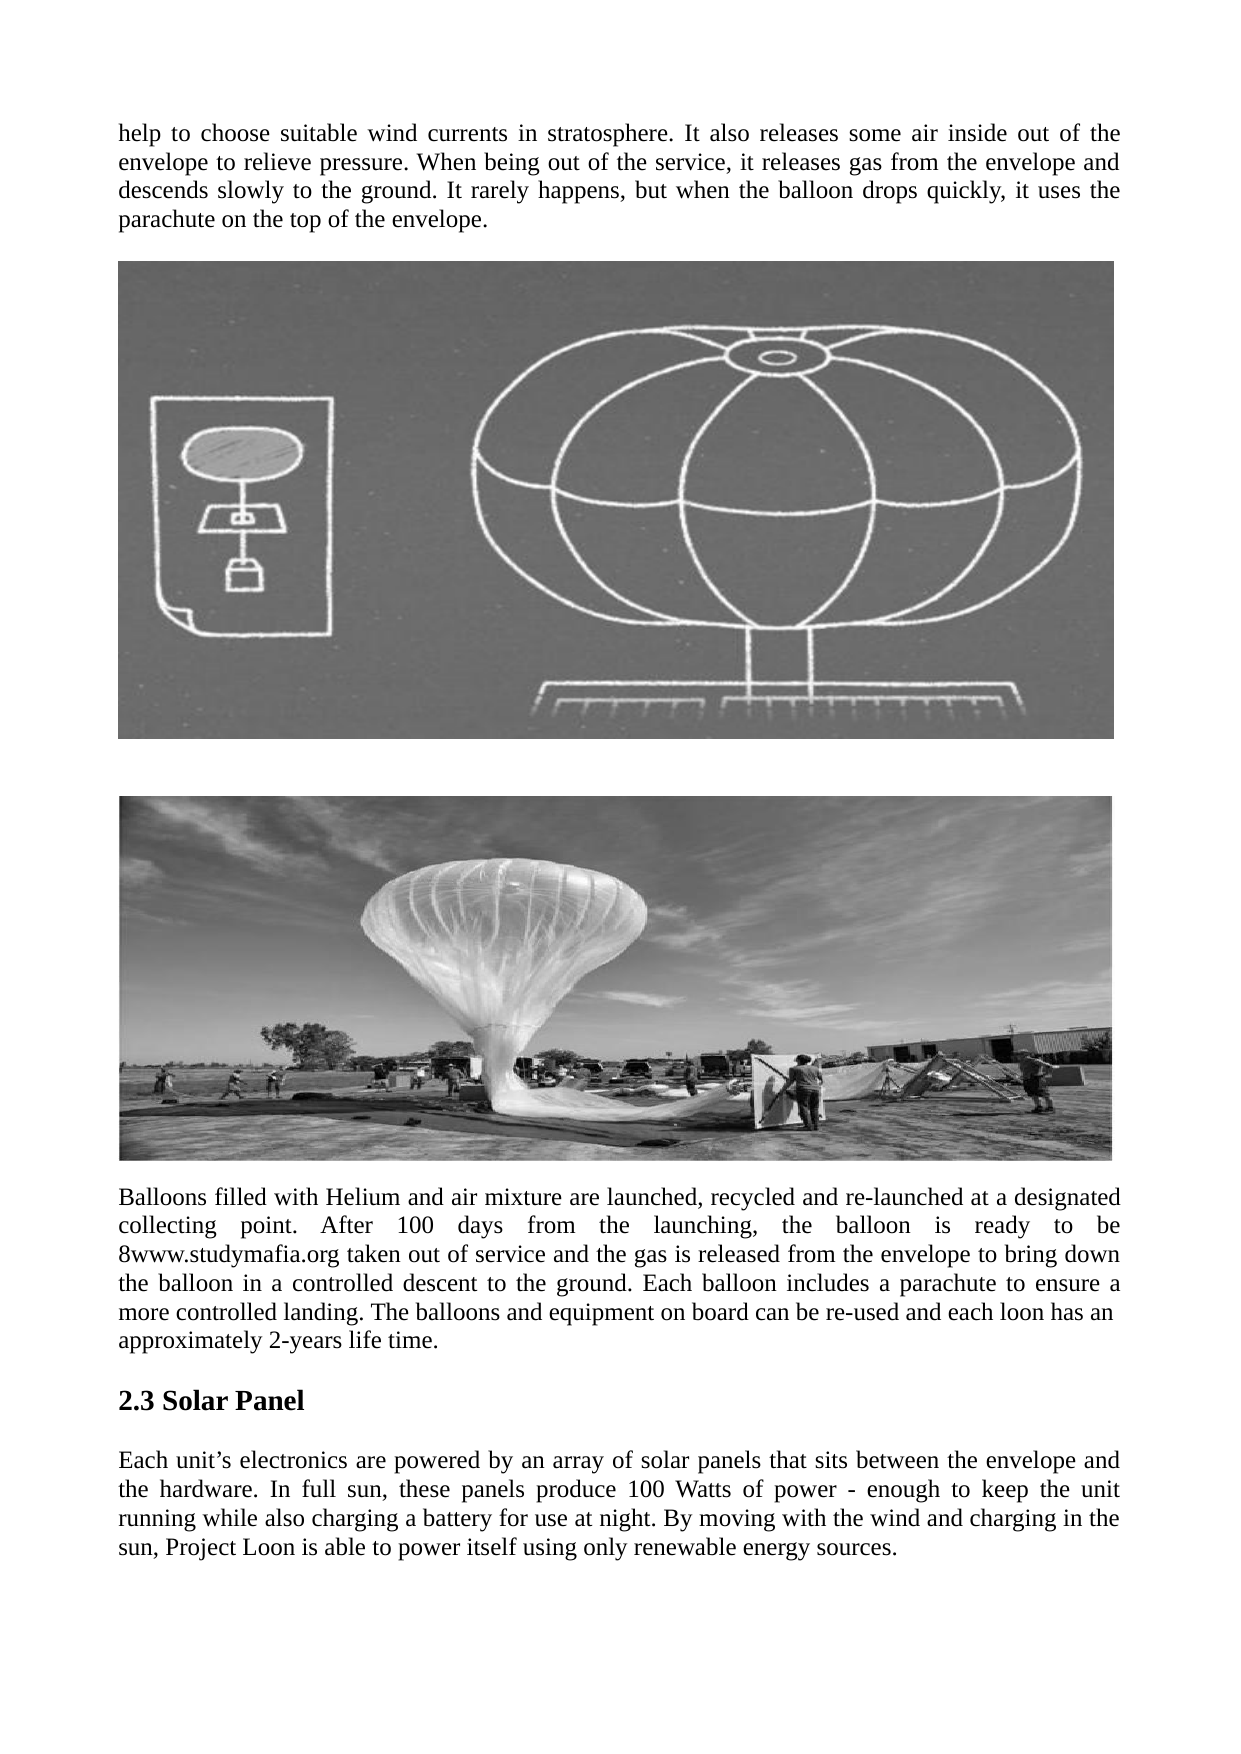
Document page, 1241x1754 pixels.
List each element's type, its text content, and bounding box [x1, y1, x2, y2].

text help to choose suitable wind currents in stratosphere. It also releases some air inside out of the envelope to relieve pressure. When being out of the service, it releases gas from the envelope and descends slowly to the ground. It rarely happens, but when the balloon drops quickly, it uses the parachute on the top of the envelope. [118, 118, 1122, 233]
text approximately 2-years life time. [118, 1326, 1122, 1354]
picture [118, 796, 1115, 1161]
text Each unit’s electronics are powered by an array of solar panels that sits between the envelope and the hardware. In full sun, these panels produce 100 Watts of power - enough to keep the unit running while also charging a battery for use at night. By moving with the wind and charging in the sun, Project Loon is able to power itself using only renewable energy sources. [118, 1445, 1122, 1560]
text 2.3 Solar Panel [118, 1383, 1122, 1417]
picture [118, 261, 1114, 739]
text Balloons filled with Helium and air mixture are launched, recycled and re-launched at a designated collecting point. After 100 days from the launching, the balloon is ready to be 8www.studymafia.org taken out of service and the gas is released from the envelope to bring down the balloon in a controlled descent to the ground. Each balloon includes a parachute to ensure a more controlled landing. The balloons and equipment on board can be re-used and each loon has an [118, 1182, 1122, 1326]
